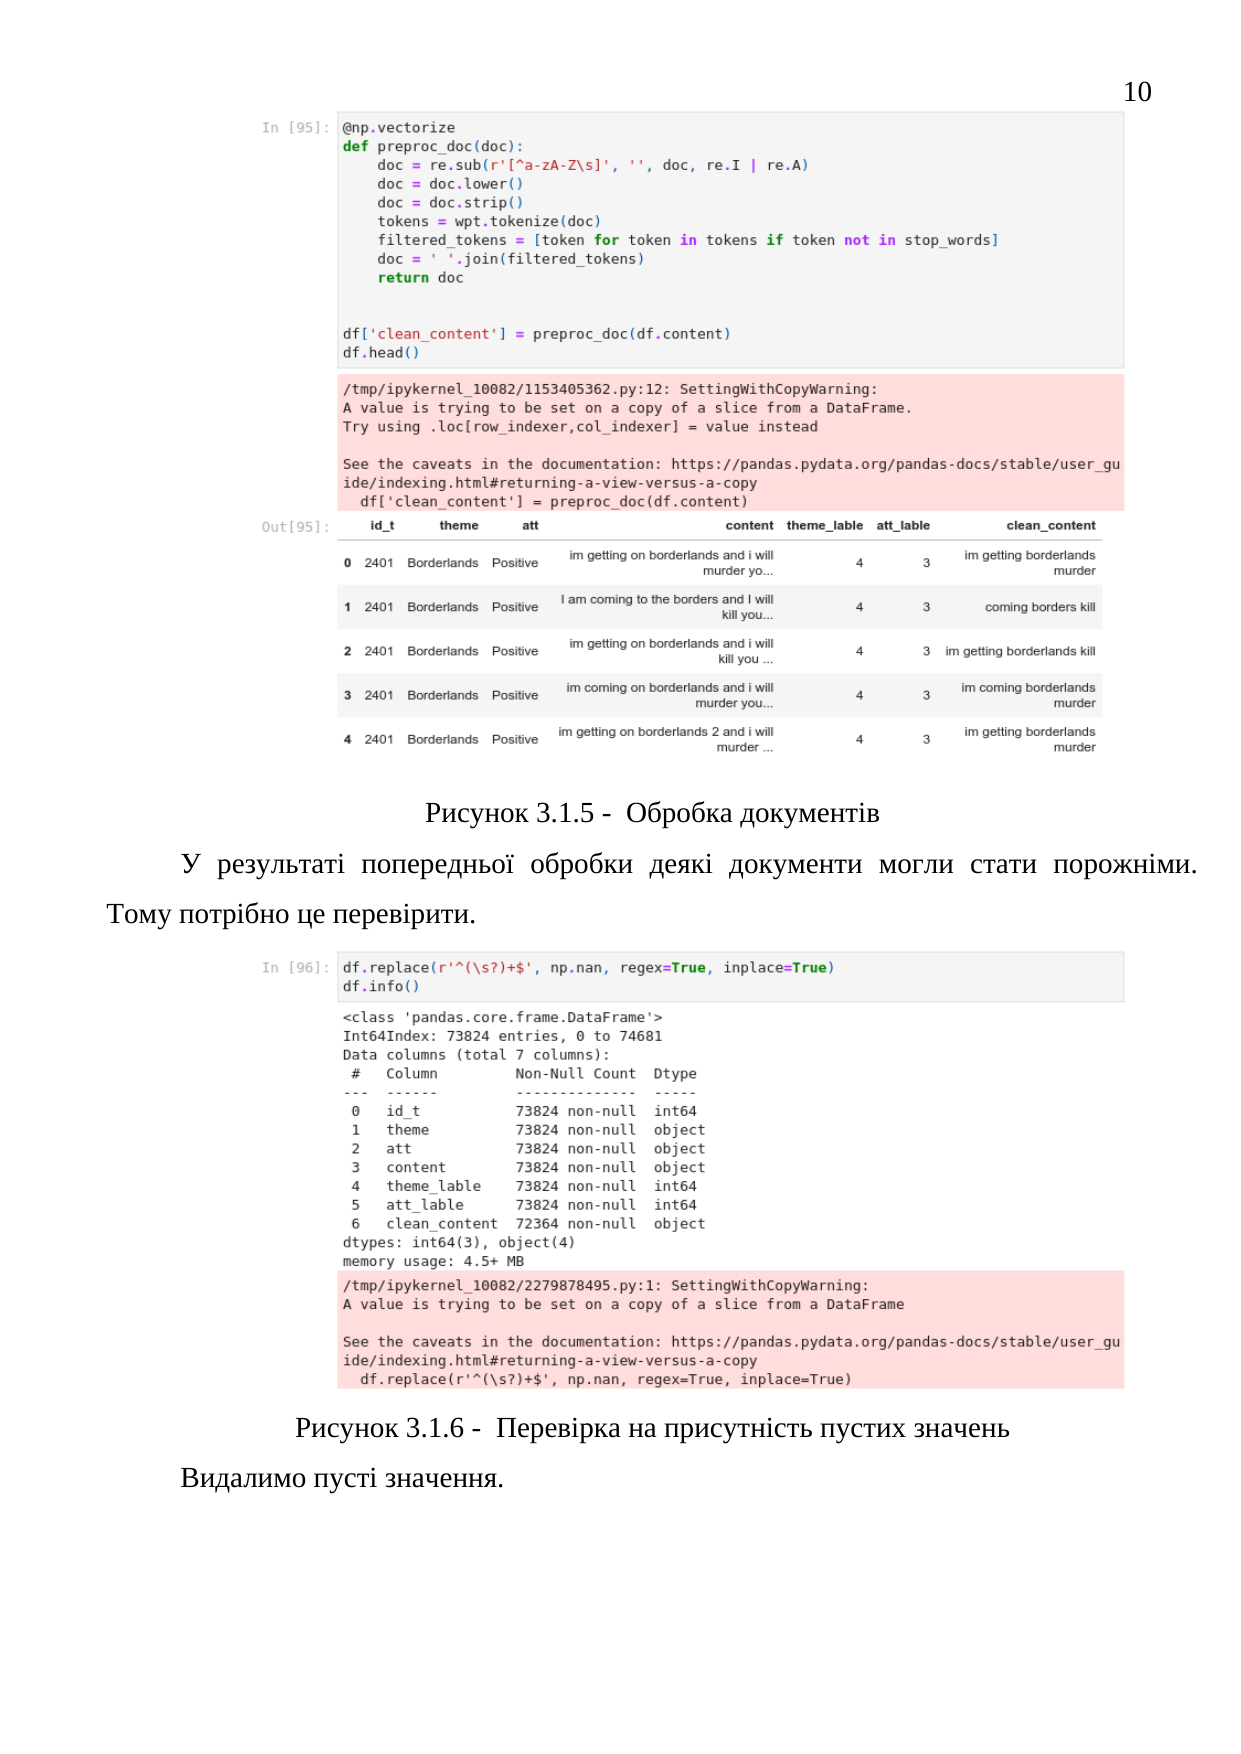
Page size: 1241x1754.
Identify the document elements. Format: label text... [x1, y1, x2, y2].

subtitle Обробка документів [106, 796, 1198, 829]
text Видалимо пусті значення. [106, 1460, 1198, 1494]
subtitle Перевірка на присутність пустих значень [106, 1410, 1198, 1443]
picture [248, 946, 1130, 1393]
picture [248, 106, 1130, 779]
text У результаті попередньої обробки деякі документи могли стати порожніми. Тому потрібно це перевірити. [106, 846, 1198, 930]
